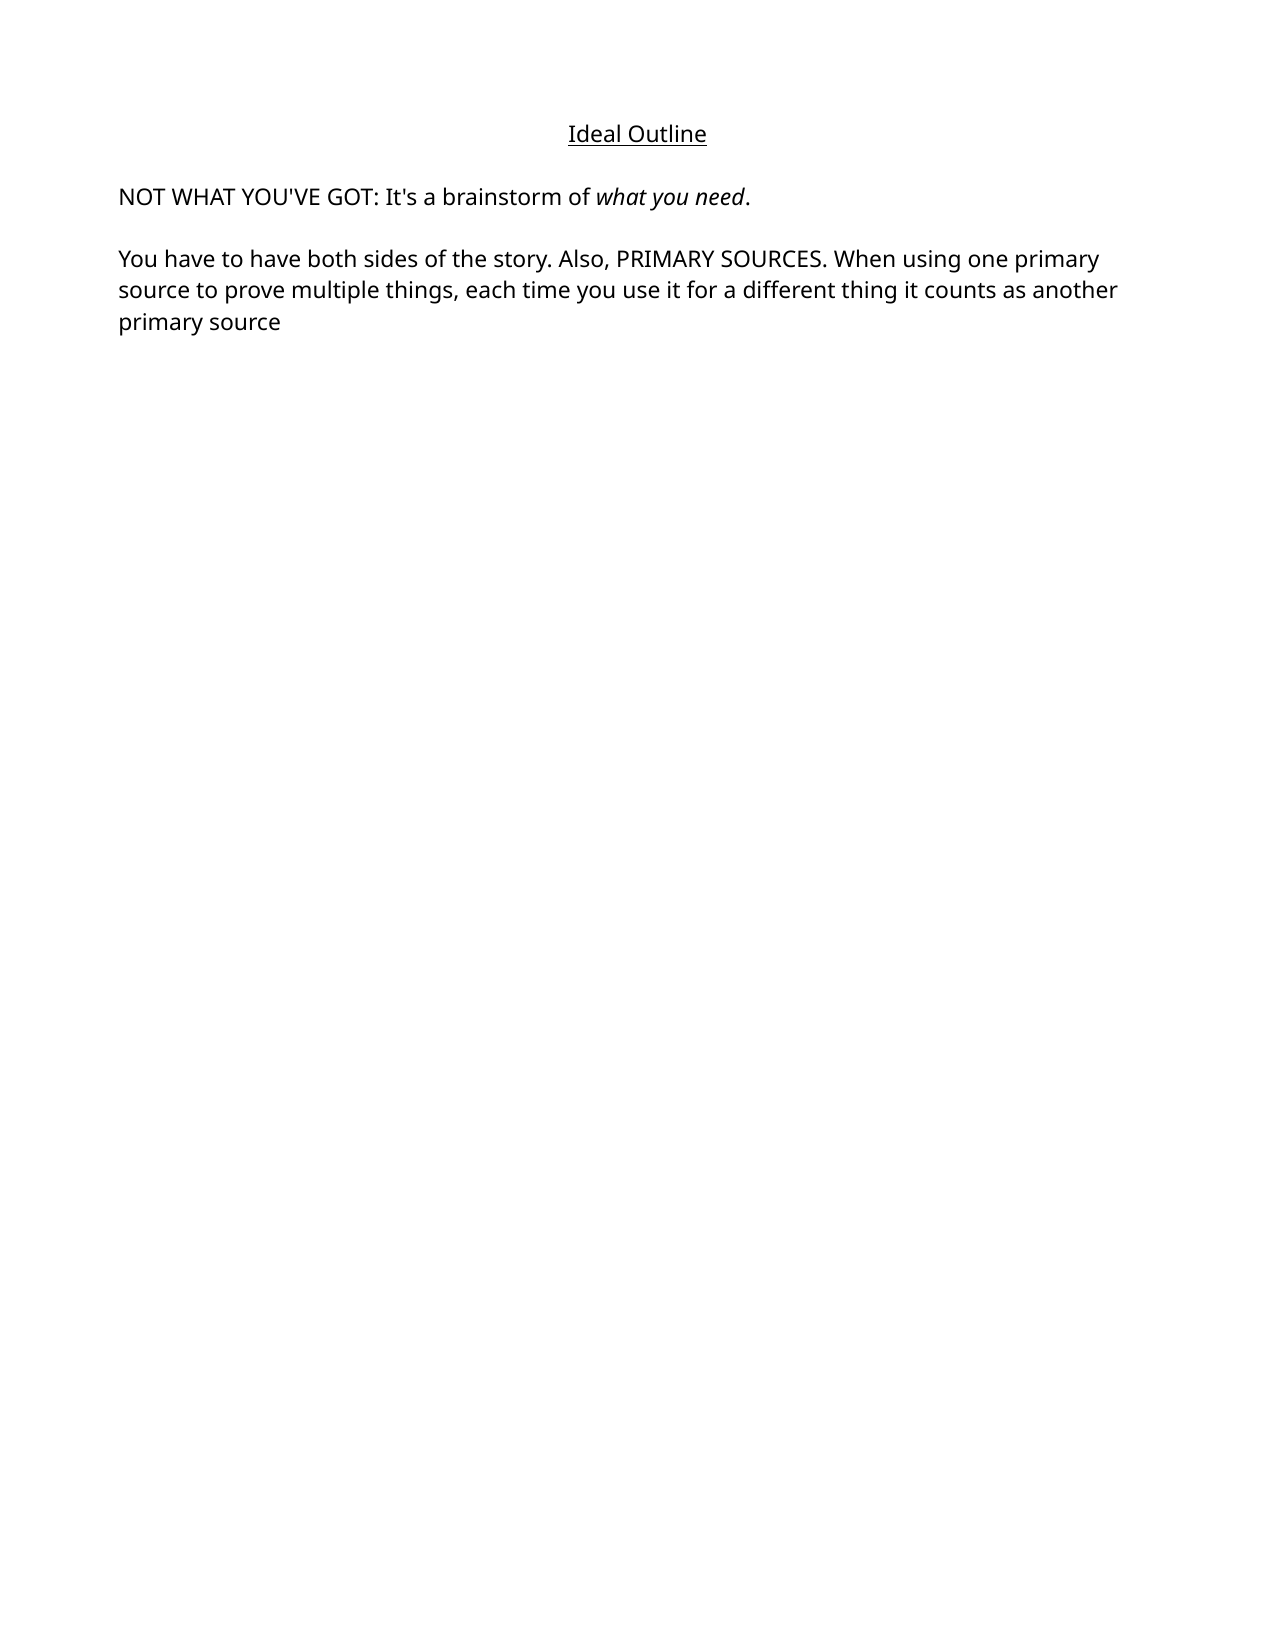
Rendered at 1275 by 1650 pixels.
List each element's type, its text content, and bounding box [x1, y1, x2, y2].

text Ideal Outline [118, 118, 1157, 149]
text NOT WHAT YOU'VE GOT: It's a brainstorm of what you need. [118, 181, 1157, 212]
text You have to have both sides of the story. Also, PRIMARY SOURCES. When using one primary source to prove multiple things, each time you use it for a different thing it counts as another primary source [118, 243, 1157, 337]
